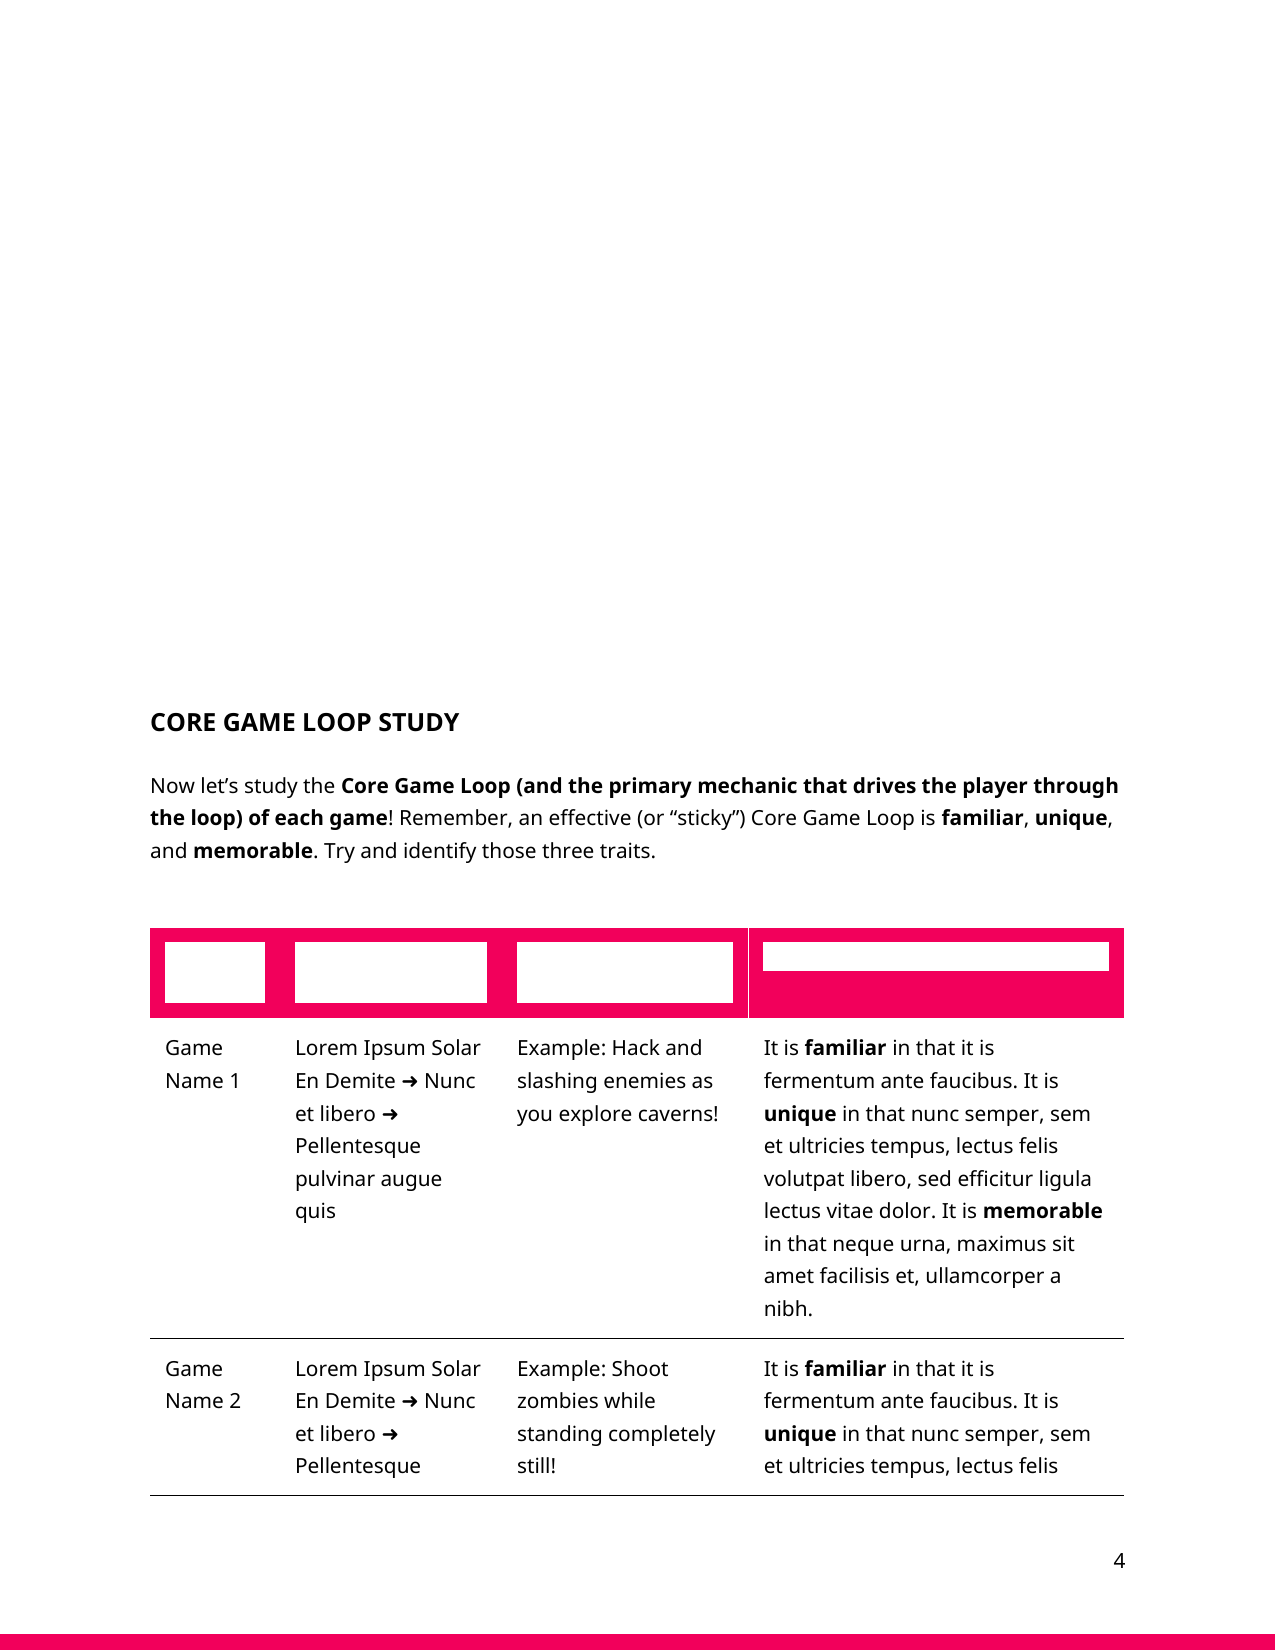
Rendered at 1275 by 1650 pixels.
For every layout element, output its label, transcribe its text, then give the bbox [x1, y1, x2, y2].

table_cell It is familiar in that it is fermentum ante faucibus. It is unique in that nunc semper, sem et ultricies tempus, lectus felis [749, 1339, 1124, 1495]
table_header Why Is It Sticky? [749, 928, 1124, 1018]
table_cell Game Name 1 [150, 1019, 280, 1338]
table_cell It is familiar in that it is fermentum ante faucibus. It is unique in that nunc semper, sem et ultricies tempus, lectus felis volutpat libero, sed efficitur ligula lectus vitae dolor. It is memorable in that neque urna, maximus sit amet facilisis et, ullamcorper a nibh. [749, 1019, 1124, 1338]
table_cell Example: Shoot zombies while standing completely still! [502, 1339, 748, 1495]
table_header What’s The Core Game Loop? [280, 928, 502, 1018]
subtitle CORE GAME LOOP STUDY [150, 704, 1125, 738]
text Now let’s study the Core Game Loop (and the primary mechanic that drives the player through the loop) of each game! Remember, an effective (or “sticky”) Core Game Loop is familiar, unique, and memorable. Try and identify those three traits. [150, 771, 1125, 864]
table_cell Example: Hack and slashing enemies as you explore caverns! [502, 1019, 748, 1338]
table_header What’s The Primary Mechanic? [502, 928, 748, 1018]
table_header Game Name [150, 928, 280, 1018]
table_cell Game Name 2 [150, 1339, 280, 1495]
table_cell Lorem Ipsum Solar En Demite ➜ Nunc et libero ➜ Pellentesque pulvinar augue quis [280, 1019, 502, 1338]
table_cell Lorem Ipsum Solar En Demite ➜ Nunc et libero ➜ Pellentesque [280, 1339, 502, 1495]
